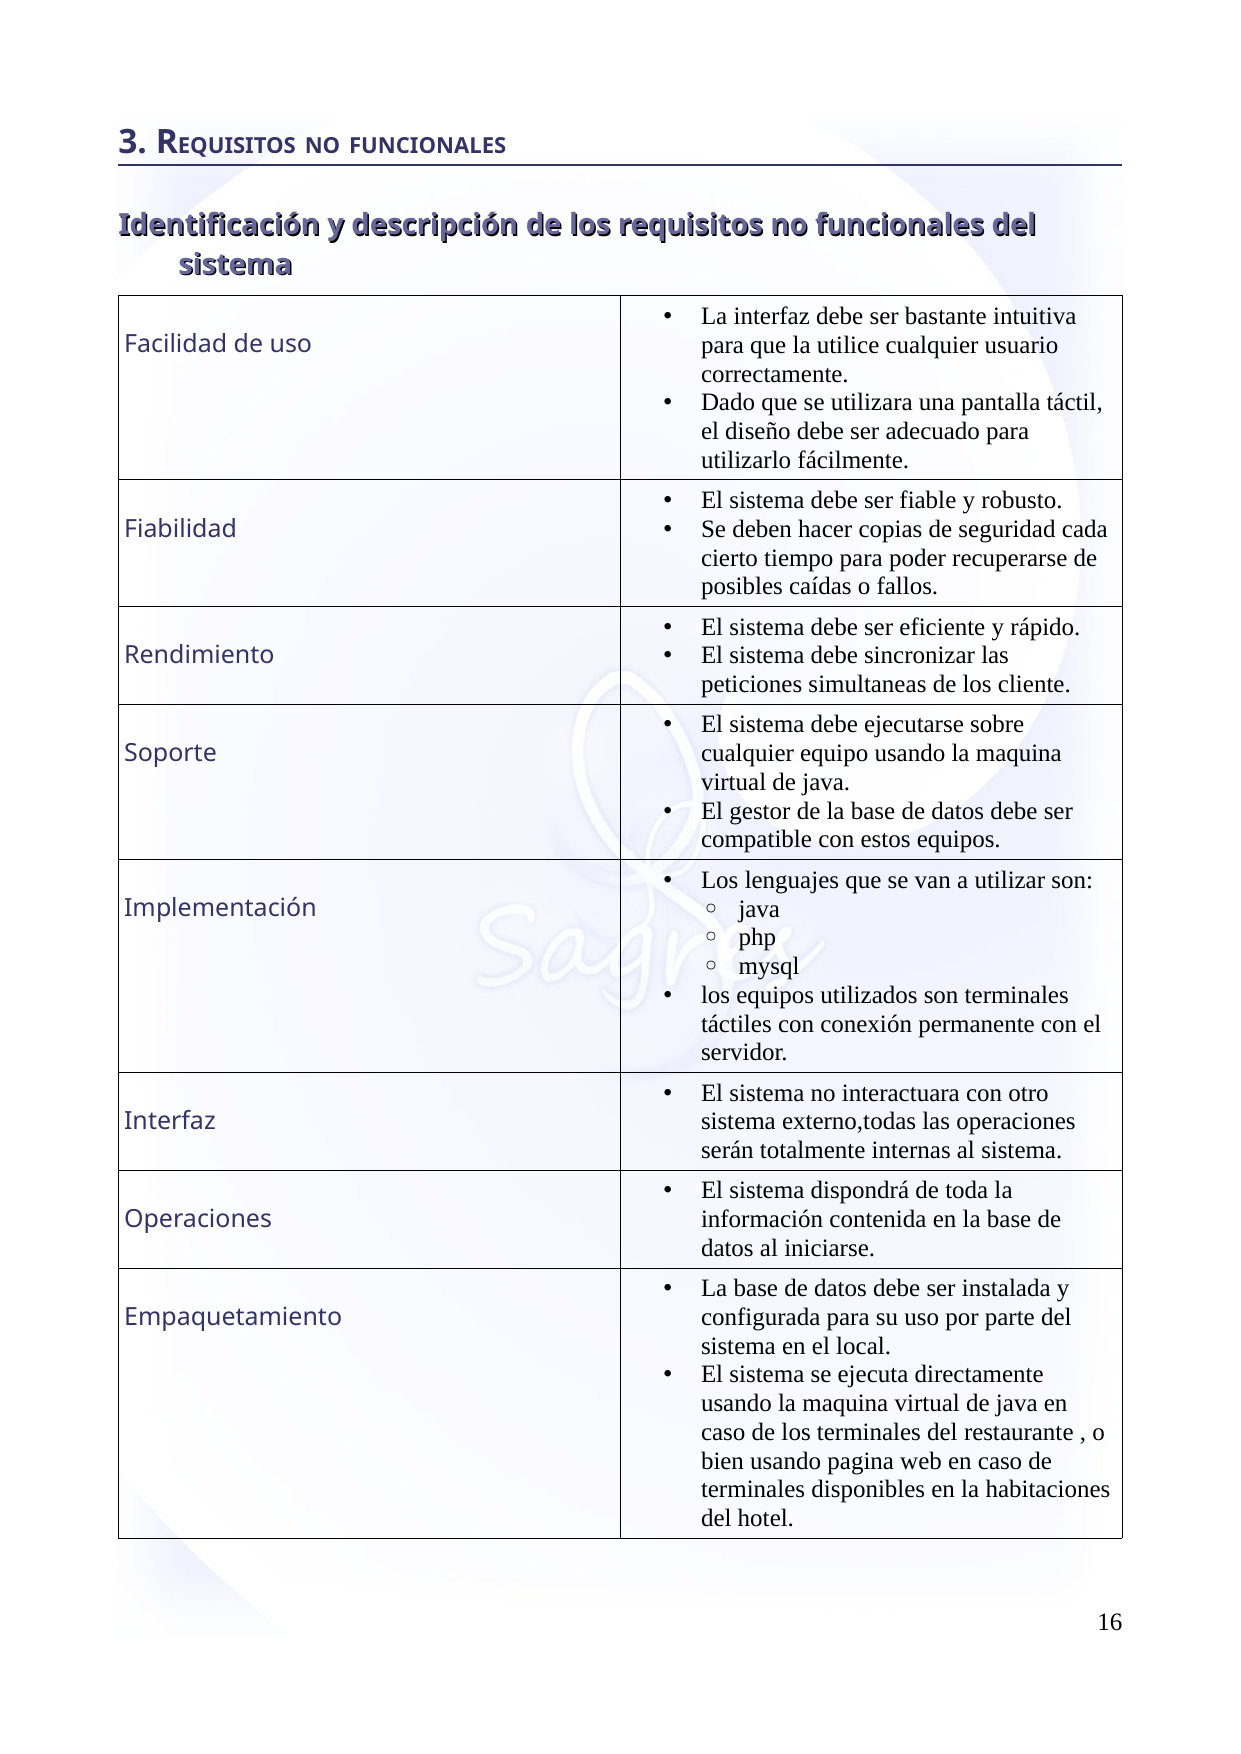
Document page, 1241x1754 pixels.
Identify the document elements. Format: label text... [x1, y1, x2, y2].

table_cell Fiabilidad [119, 480, 620, 606]
table_cell El sistema dispondrá de toda la información contenida en la base de datos al iniciarse. [621, 1171, 1122, 1267]
table_cell Soporte [119, 705, 620, 859]
table_cell El sistema debe ser eficiente y rápido. El sistema debe sincronizar las peticiones simultaneas de los cliente. [621, 607, 1122, 704]
table_header Facilidad de uso [119, 296, 620, 479]
table_cell Empaquetamiento [119, 1269, 620, 1538]
picture [118, 1539, 1122, 1636]
table_cell Implementación [119, 860, 620, 1072]
table_cell El sistema debe ejecutarse sobre cualquier equipo usando la maquina virtual de java. El gestor de la base de datos debe ser compatible con estos equipos. [621, 705, 1122, 859]
picture [118, 166, 1122, 203]
subtitle Identificación y descripción de los requisitos no funcionales del sistema [118, 203, 1122, 283]
subtitle 3. Requisitos no funcionales [118, 118, 1122, 164]
table_cell Los lenguajes que se van a utilizar son: java php mysql los equipos utilizados son terminales táctiles con conexión permanente con el servidor. [621, 860, 1122, 1072]
table_cell Operaciones [119, 1171, 620, 1267]
table_cell El sistema debe ser fiable y robusto. Se deben hacer copias de seguridad cada cierto tiempo para poder recuperarse de posibles caídas o fallos. [621, 480, 1122, 606]
table_header La interfaz debe ser bastante intuitiva para que la utilice cualquier usuario correctamente. Dado que se utilizara una pantalla táctil, el diseño debe ser adecuado para utilizarlo fácilmente. [621, 296, 1122, 479]
table_cell La base de datos debe ser instalada y configurada para su uso por parte del sistema en el local. El sistema se ejecuta directamente usando la maquina virtual de java en caso de los terminales del restaurante , o bien usando pagina web en caso de terminales disponibles en la habitaciones del hotel. [621, 1269, 1122, 1538]
picture [118, 283, 1122, 295]
table_cell Interfaz [119, 1073, 620, 1170]
table_cell El sistema no interactuara con otro sistema externo,todas las operaciones serán totalmente internas al sistema. [621, 1073, 1122, 1170]
table_cell Rendimiento [119, 607, 620, 704]
